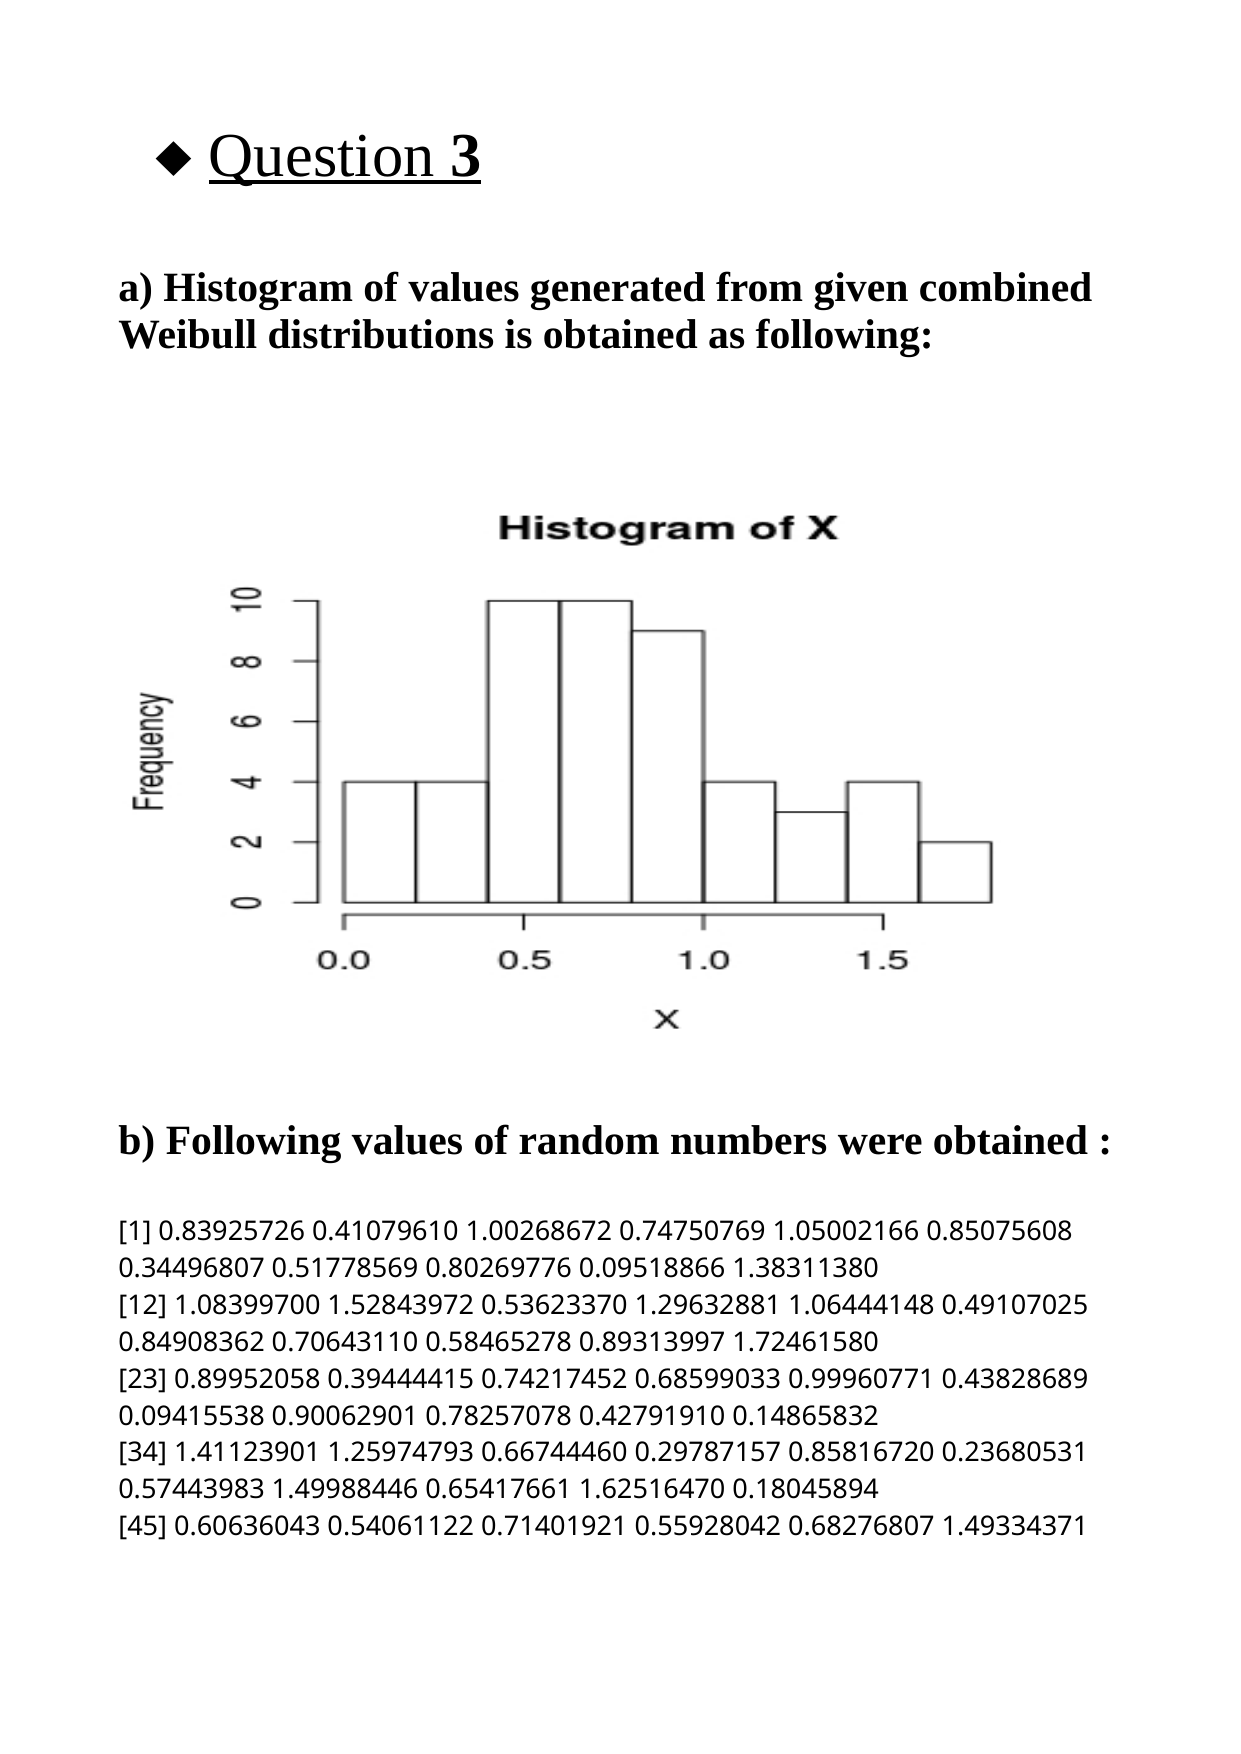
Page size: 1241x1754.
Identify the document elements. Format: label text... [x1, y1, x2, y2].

picture [121, 466, 1119, 1068]
list Question 3 [156, 118, 1122, 190]
text [45] 0.60636043 0.54061122 0.71401921 0.55928042 0.68276807 1.49334371 [118, 1507, 1122, 1543]
text [1] 0.83925726 0.41079610 1.00268672 0.74750769 1.05002166 0.85075608 0.34496807 0.51778569 0.80269776 0.09518866 1.38311380 [118, 1212, 1122, 1285]
text a) Histogram of values generated from given combined Weibull distributions is obtained as following: [118, 262, 1122, 358]
text b) Following values of random numbers were obtained : [118, 1116, 1122, 1164]
text [34] 1.41123901 1.25974793 0.66744460 0.29787157 0.85816720 0.23680531 0.57443983 1.49988446 0.65417661 1.62516470 0.18045894 [118, 1433, 1122, 1507]
text [23] 0.89952058 0.39444415 0.74217452 0.68599033 0.99960771 0.43828689 0.09415538 0.90062901 0.78257078 0.42791910 0.14865832 [118, 1359, 1122, 1433]
text [12] 1.08399700 1.52843972 0.53623370 1.29632881 1.06444148 0.49107025 0.84908362 0.70643110 0.58465278 0.89313997 1.72461580 [118, 1285, 1122, 1359]
